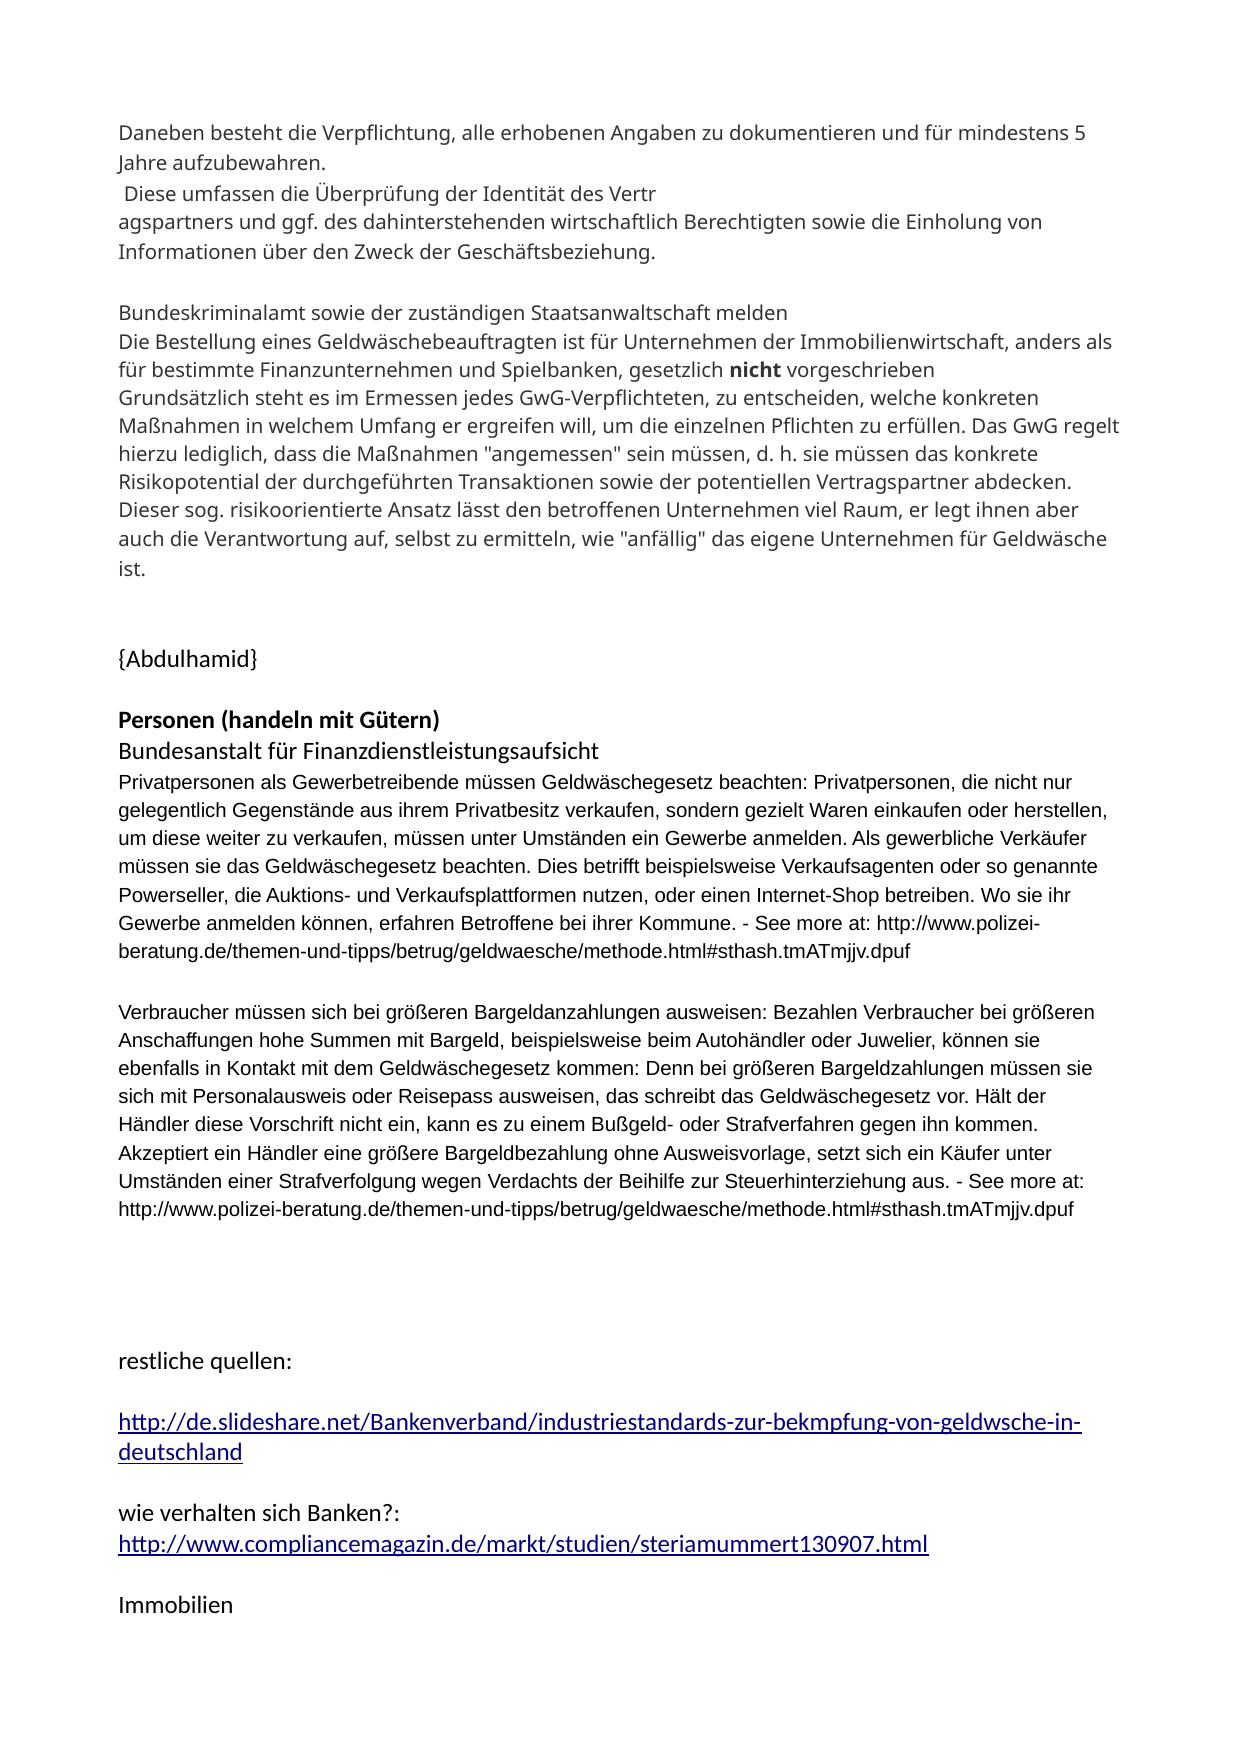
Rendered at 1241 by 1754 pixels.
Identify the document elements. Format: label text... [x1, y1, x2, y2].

text Verbraucher müssen sich bei größeren Bargeldanzahlungen ausweisen: Bezahlen Verbraucher bei größeren Anschaffungen hohe Summen mit Bargeld, beispielsweise beim Autohändler oder Juwelier, können sie ebenfalls in Kontakt mit dem Geldwäschegesetz kommen: Denn bei größeren Bargeldzahlungen müssen sie sich mit Personalausweis oder Reisepass ausweisen, das schreibt das Geldwäschegesetz vor. Hält der Händler diese Vorschrift nicht ein, kann es zu einem Bußgeld- oder Strafverfahren gegen ihn kommen. Akzeptiert ein Händler eine größere Bargeldbezahlung ohne Ausweisvorlage, setzt sich ein Käufer unter Umständen einer Strafverfolgung wegen Verdachts der Beihilfe zur Steuerhinterziehung aus. - See more at: http://www.polizei-beratung.de/themen-und-tipps/betrug/geldwaesche/methode.html#sthash.tmATmjjv.dpuf [118, 995, 1122, 1223]
text Die Bestellung eines Geldwäschebeauftragten ist für Unternehmen der Immobilienwirtschaft, anders als für bestimmte Finanzunternehmen und Spielbanken, gesetzlich nicht vorgeschrieben [118, 327, 1122, 383]
text Personen (handeln mit Gütern) [118, 704, 1122, 735]
text Immobilien [118, 1589, 1122, 1619]
text Daneben besteht die Verpflichtung, alle erhobenen Angaben zu dokumentieren und für mindestens 5 Jahre aufzubewahren. [118, 118, 1122, 177]
text Grundsätzlich steht es im Ermessen jedes GwG-Verpflichteten, zu entscheiden, welche konkreten Maßnahmen in welchem Umfang er ergreifen will, um die einzelnen Pflichten zu erfüllen. Das GwG regelt hierzu lediglich, dass die Maßnahmen "angemessen" sein müssen, d. h. sie müssen das konkrete Risikopotential der durchgeführten Transaktionen sowie der potentiellen Vertragspartner abdecken. Dieser sog. risikoorientierte Ansatz lässt den betroffenen Unternehmen viel Raum, er legt ihnen aber auch die Verantwortung auf, selbst zu ermitteln, wie "anfällig" das eigene Unternehmen für Geldwäsche ist. [118, 383, 1122, 582]
text Bundeskriminalamt sowie der zuständigen Staatsanwaltschaft melden [118, 296, 1122, 327]
text wie verhalten sich Banken?: [118, 1497, 1122, 1528]
text http://de.slideshare.net/Bankenverband/industriestandards-zur-bekmpfung-von-geldwsche-in-deutschland [118, 1406, 1122, 1467]
text Diese umfassen die Überprüfung der Identität des Vertr [118, 177, 1122, 207]
text Privatpersonen als Gewerbetreibende müssen Geldwäschegesetz beachten: Privatpersonen, die nicht nur gelegentlich Gegenstände aus ihrem Privatbesitz verkaufen, sondern gezielt Waren einkaufen oder herstellen, um diese weiter zu verkaufen, müssen unter Umständen ein Gewerbe anmelden. Als gewerbliche Verkäufer müssen sie das Geldwäschegesetz beachten. Dies betrifft beispielsweise Verkaufsagenten oder so genannte Powerseller, die Auktions- und Verkaufsplattformen nutzen, oder einen Internet-Shop betreiben. Wo sie ihr Gewerbe anmelden können, erfahren Betroffene bei ihrer Kommune. - See more at: http://www.polizei-beratung.de/themen-und-tipps/betrug/geldwaesche/methode.html#sthash.tmATmjjv.dpuf [118, 766, 1122, 965]
text restliche quellen: [118, 1345, 1122, 1375]
text Bundesanstalt für Finanzdienstleistungsaufsicht [118, 735, 1122, 766]
text http://www.compliancemagazin.de/markt/studien/steriamummert130907.html [118, 1528, 1122, 1558]
text {Abdulhamid} [118, 643, 1122, 674]
text agspartners und ggf. des dahinterstehenden wirtschaftlich Berechtigten sowie die Einholung von Informationen über den Zweck der Geschäftsbeziehung. [118, 207, 1122, 266]
